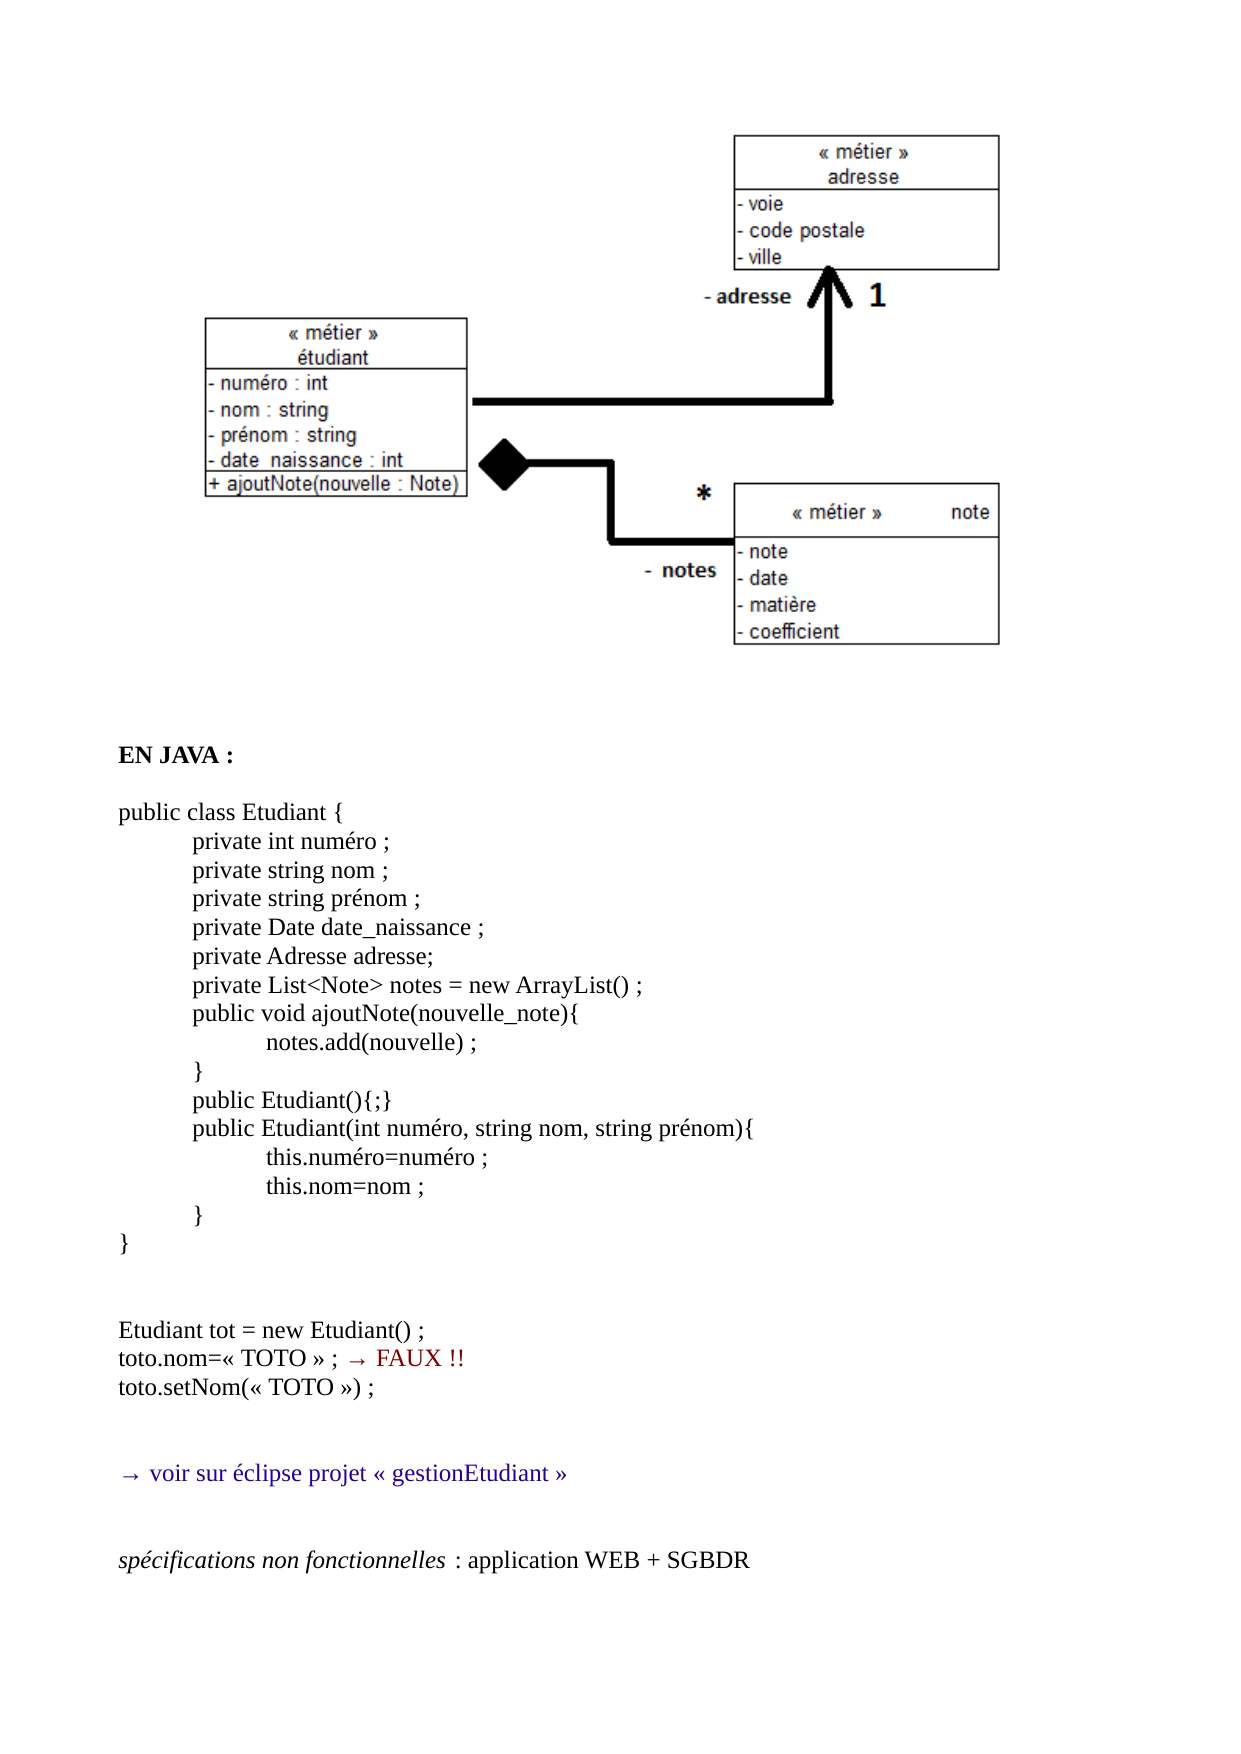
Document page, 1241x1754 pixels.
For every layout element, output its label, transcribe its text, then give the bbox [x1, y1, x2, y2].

text public Etudiant(int numéro, string nom, string prénom){ [118, 1113, 1122, 1142]
text private string nom ; [118, 855, 1122, 883]
text private string prénom ; [118, 883, 1122, 912]
text private Adresse adresse; [118, 941, 1122, 970]
text spécifications non fonctionnelles : application WEB + SGBDR [118, 1545, 1122, 1573]
text private int numéro ; [118, 826, 1122, 855]
text this.numéro=numéro ; [118, 1142, 1122, 1171]
text EN JAVA : [118, 740, 1122, 768]
text private Date date_naissance ; [118, 912, 1122, 941]
text notes.add(nouvelle) ; [118, 1027, 1122, 1056]
text public Etudiant(){;} [118, 1085, 1122, 1113]
text } [118, 1056, 1122, 1085]
text } [118, 1228, 1122, 1257]
text private List<Note> notes = new ArrayList() ; [118, 970, 1122, 998]
text Etudiant tot = new Etudiant() ; [118, 1315, 1122, 1343]
text public class Etudiant { [118, 797, 1122, 826]
text public void ajoutNote(nouvelle_note){ [118, 998, 1122, 1027]
text → voir sur éclipse projet « gestionEtudiant » [118, 1458, 1122, 1487]
text toto.nom=« TOTO » ; → FAUX !! [118, 1343, 1122, 1372]
text } [118, 1200, 1122, 1228]
text this.nom=nom ; [118, 1171, 1122, 1200]
text toto.setNom(« TOTO ») ; [118, 1372, 1122, 1401]
